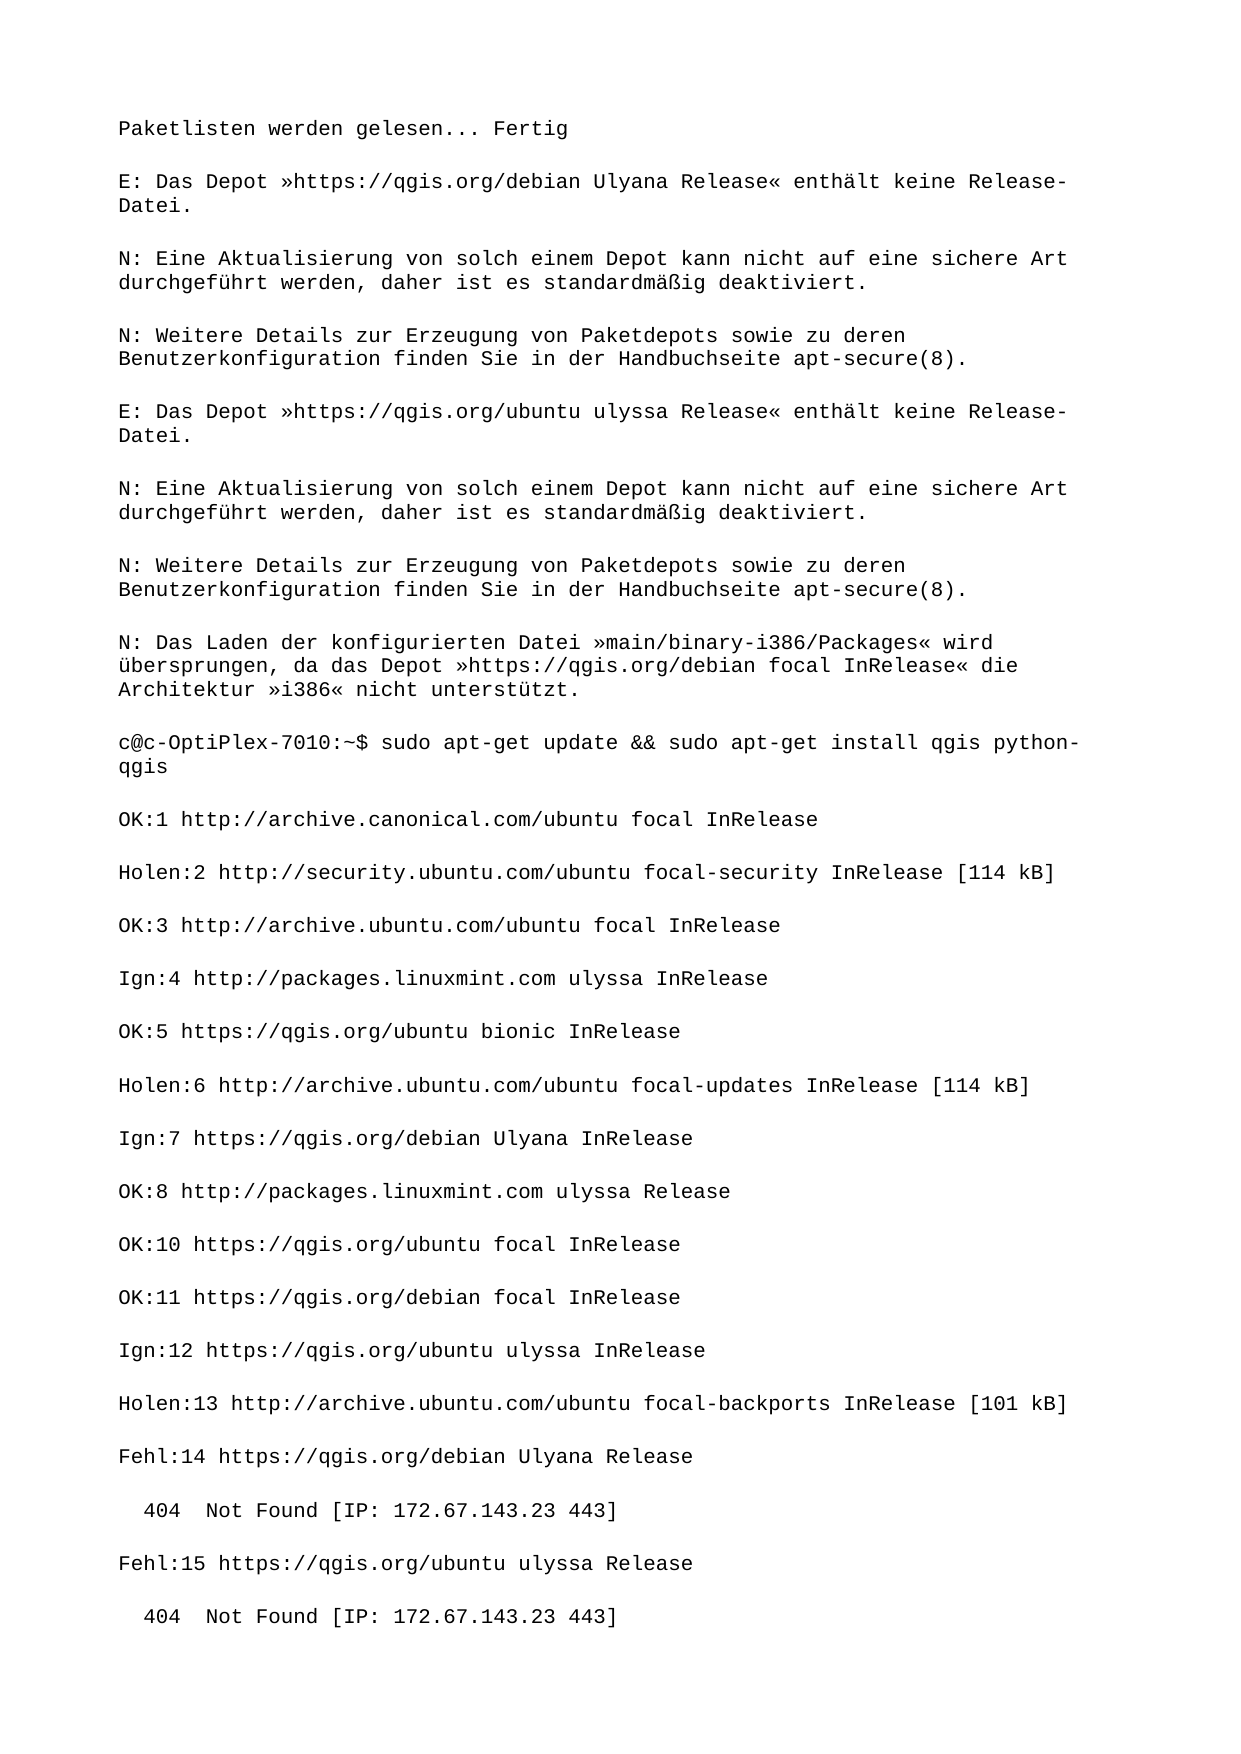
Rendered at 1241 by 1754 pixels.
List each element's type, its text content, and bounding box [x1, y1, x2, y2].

text E: Das Depot »https://qgis.org/ubuntu ulyssa Release« enthält keine Release-Datei. [118, 402, 1122, 449]
text OK:5 https://qgis.org/ubuntu bionic InRelease [118, 1022, 1122, 1045]
text E: Das Depot »https://qgis.org/debian Ulyana Release« enthält keine Release-Datei. [118, 171, 1122, 218]
text Holen:13 http://archive.ubuntu.com/ubuntu focal-backports InRelease [101 kB] [118, 1393, 1122, 1417]
text Ign:12 https://qgis.org/ubuntu ulyssa InRelease [118, 1340, 1122, 1364]
text N: Weitere Details zur Erzeugung von Paketdepots sowie zu deren Benutzerkonfiguration finden Sie in der Handbuchseite apt-secure(8). [118, 555, 1122, 602]
text Holen:2 http://security.ubuntu.com/ubuntu focal-security InRelease [114 kB] [118, 862, 1122, 886]
text 404 Not Found [IP: 172.67.143.23 443] [118, 1606, 1122, 1629]
text OK:1 http://archive.canonical.com/ubuntu focal InRelease [118, 809, 1122, 833]
text OK:8 http://packages.linuxmint.com ulyssa Release [118, 1181, 1122, 1204]
text Fehl:15 https://qgis.org/ubuntu ulyssa Release [118, 1553, 1122, 1576]
text N: Das Laden der konfigurierten Datei »main/binary-i386/Packages« wird übersprungen, da das Depot »https://qgis.org/debian focal InRelease« die Architektur »i386« nicht unterstützt. [118, 632, 1122, 703]
text Ign:4 http://packages.linuxmint.com ulyssa InRelease [118, 968, 1122, 992]
text Holen:6 http://archive.ubuntu.com/ubuntu focal-updates InRelease [114 kB] [118, 1075, 1122, 1098]
text Fehl:14 https://qgis.org/debian Ulyana Release [118, 1447, 1122, 1470]
text N: Eine Aktualisierung von solch einem Depot kann nicht auf eine sichere Art durchgeführt werden, daher ist es standardmäßig deaktiviert. [118, 248, 1122, 295]
text OK:3 http://archive.ubuntu.com/ubuntu focal InRelease [118, 915, 1122, 939]
text Paketlisten werden gelesen... Fertig [118, 118, 1122, 142]
text OK:11 https://qgis.org/debian focal InRelease [118, 1287, 1122, 1311]
text c@c-OptiPlex-7010:~$ sudo apt-get update && sudo apt-get install qgis python-qgis [118, 732, 1122, 779]
text OK:10 https://qgis.org/ubuntu focal InRelease [118, 1234, 1122, 1258]
text N: Eine Aktualisierung von solch einem Depot kann nicht auf eine sichere Art durchgeführt werden, daher ist es standardmäßig deaktiviert. [118, 478, 1122, 526]
text Ign:7 https://qgis.org/debian Ulyana InRelease [118, 1128, 1122, 1151]
text N: Weitere Details zur Erzeugung von Paketdepots sowie zu deren Benutzerkonfiguration finden Sie in der Handbuchseite apt-secure(8). [118, 325, 1122, 372]
text 404 Not Found [IP: 172.67.143.23 443] [118, 1500, 1122, 1523]
